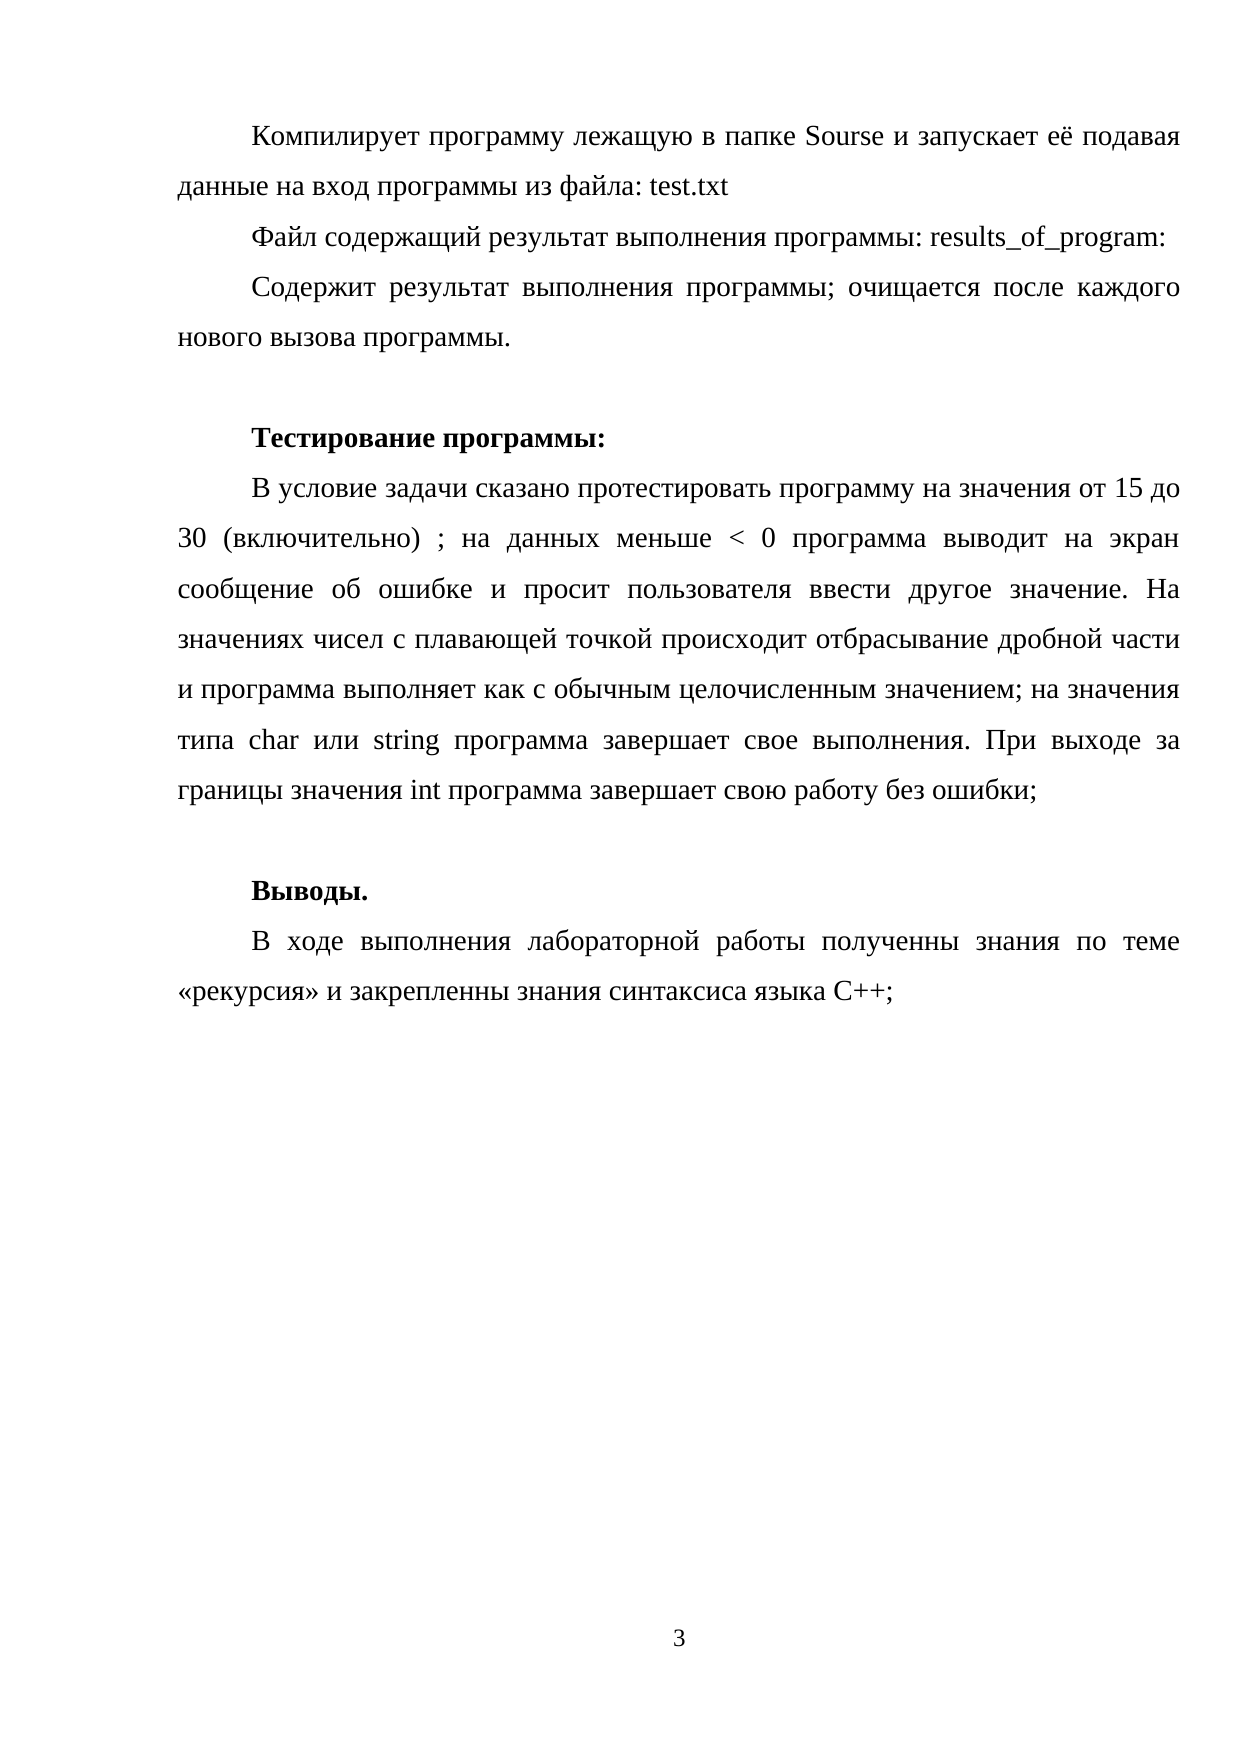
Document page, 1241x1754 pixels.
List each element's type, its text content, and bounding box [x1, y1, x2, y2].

text Содержит результат выполнения программы; очищается после каждого нового вызова программы. [177, 269, 1181, 353]
text В ходе выполнения лабораторной работы полученны знания по теме «рекурсия» и закрепленны знания синтаксиса языка С++; [177, 923, 1181, 1007]
text Компилирует программу лежащую в папке Sourse и запускает её подавая данные на вход программы из файла: test.txt [177, 118, 1181, 202]
text Тестирование программы: [177, 420, 1181, 453]
text Файл содержащий результат выполнения программы: results_of_program: [177, 219, 1181, 252]
text Выводы. [177, 873, 1181, 906]
text В условие задачи сказано протестировать программу на значения от 15 до 30 (включительно) ; на данных меньше < 0 программа выводит на экран сообщение об ошибке и просит пользователя ввести другое значение. На значениях чисел с плавающей точкой происходит отбрасывание дробной части и программа выполняет как с обычным целочисленным значением; на значения типа char или string программа завершает свое выполнения. При выходе за границы значения int программа завершает свою работу без ошибки; [177, 470, 1181, 806]
